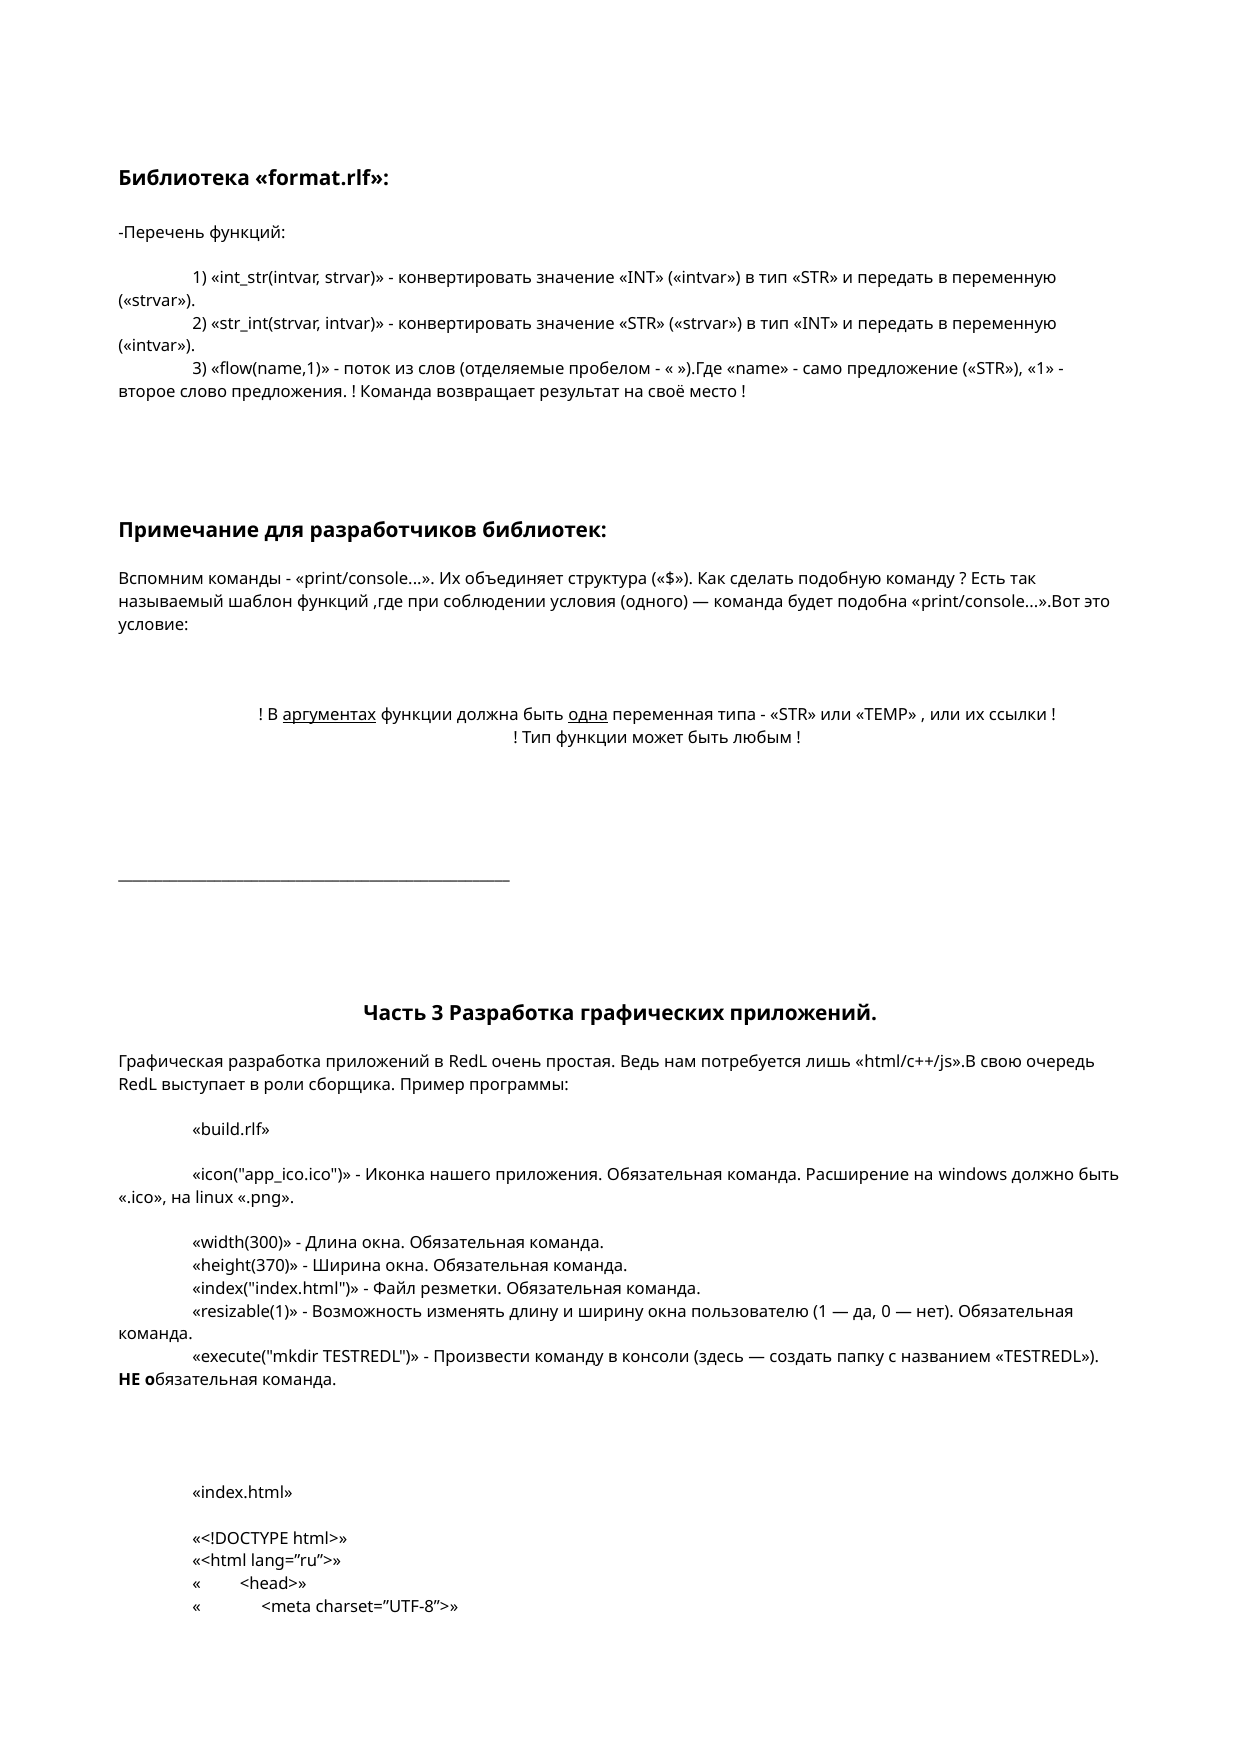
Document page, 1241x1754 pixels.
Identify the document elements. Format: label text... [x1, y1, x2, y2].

text «build.rlf» [118, 1117, 1122, 1140]
text « <head>» [118, 1572, 1122, 1594]
text «execute("mkdir TESTREDL")» - Произвести команду в консоли (здесь — создать папку с названием «TESTREDL»). НЕ обязательная команда. [118, 1344, 1122, 1390]
text «width(300)» - Длина окна. Обязательная команда. [118, 1231, 1122, 1254]
text ! Тип функции может быть любым ! [118, 726, 1122, 748]
text Графическая разработка приложений в RedL очень простая. Ведь нам потребуется лишь «html/c++/js».В свою очередь RedL выступает в роли сборщика. Пример программы: [118, 1049, 1122, 1095]
text Часть 3 Разработка графических приложений. [118, 998, 1122, 1027]
text Библиотека «format.rlf»: [118, 163, 1122, 192]
text «<html lang=”ru”>» [118, 1549, 1122, 1572]
text «index.html» [118, 1481, 1122, 1503]
text -Перечень функций: [118, 220, 1122, 243]
text «resizable(1)» - Возможность изменять длину и ширину окна пользователю (1 — да, 0 — нет). Обязательная команда. [118, 1299, 1122, 1344]
text «<!DOCTYPE html>» [118, 1526, 1122, 1549]
text 1) «int_str(intvar, strvar)» - конвертировать значение «INT» («intvar») в тип «STR» и передать в переменную («strvar»). [118, 266, 1122, 311]
text _____________________________________________________ [118, 862, 1122, 885]
text ! В аргументах функции должна быть одна переменная типа - «STR» или «TEMP» , или их ссылки ! [118, 703, 1122, 726]
text «height(370)» - Ширина окна. Обязательная команда. [118, 1254, 1122, 1276]
text « <meta charset=”UTF-8”>» [118, 1594, 1122, 1617]
text 2) «str_int(strvar, intvar)» - конвертировать значение «STR» («strvar») в тип «INT» и передать в переменную («intvar»). [118, 311, 1122, 357]
text Вспомним команды - «print/console...». Их объединяет структура («$»). Как сделать подобную команду ? Есть так называемый шаблон функций ,где при соблюдении условия (одного) — команда будет подобна «print/console...».Вот это условие: [118, 567, 1122, 635]
text «index("index.html")» - Файл резметки. Обязательная команда. [118, 1276, 1122, 1299]
text Примечание для разработчиков библиотек: [118, 516, 1122, 544]
text «icon("app_ico.ico")» - Иконка нашего приложения. Обязательная команда. Расширение на windows должно быть «.ico», на linux «.png». [118, 1163, 1122, 1208]
text 3) «flow(name,1)» - поток из слов (отделяемые пробелом - « »).Где «name» - само предложение («STR»), «1» - второе слово предложения. ! Команда возвращает результат на своё место ! [118, 357, 1122, 402]
